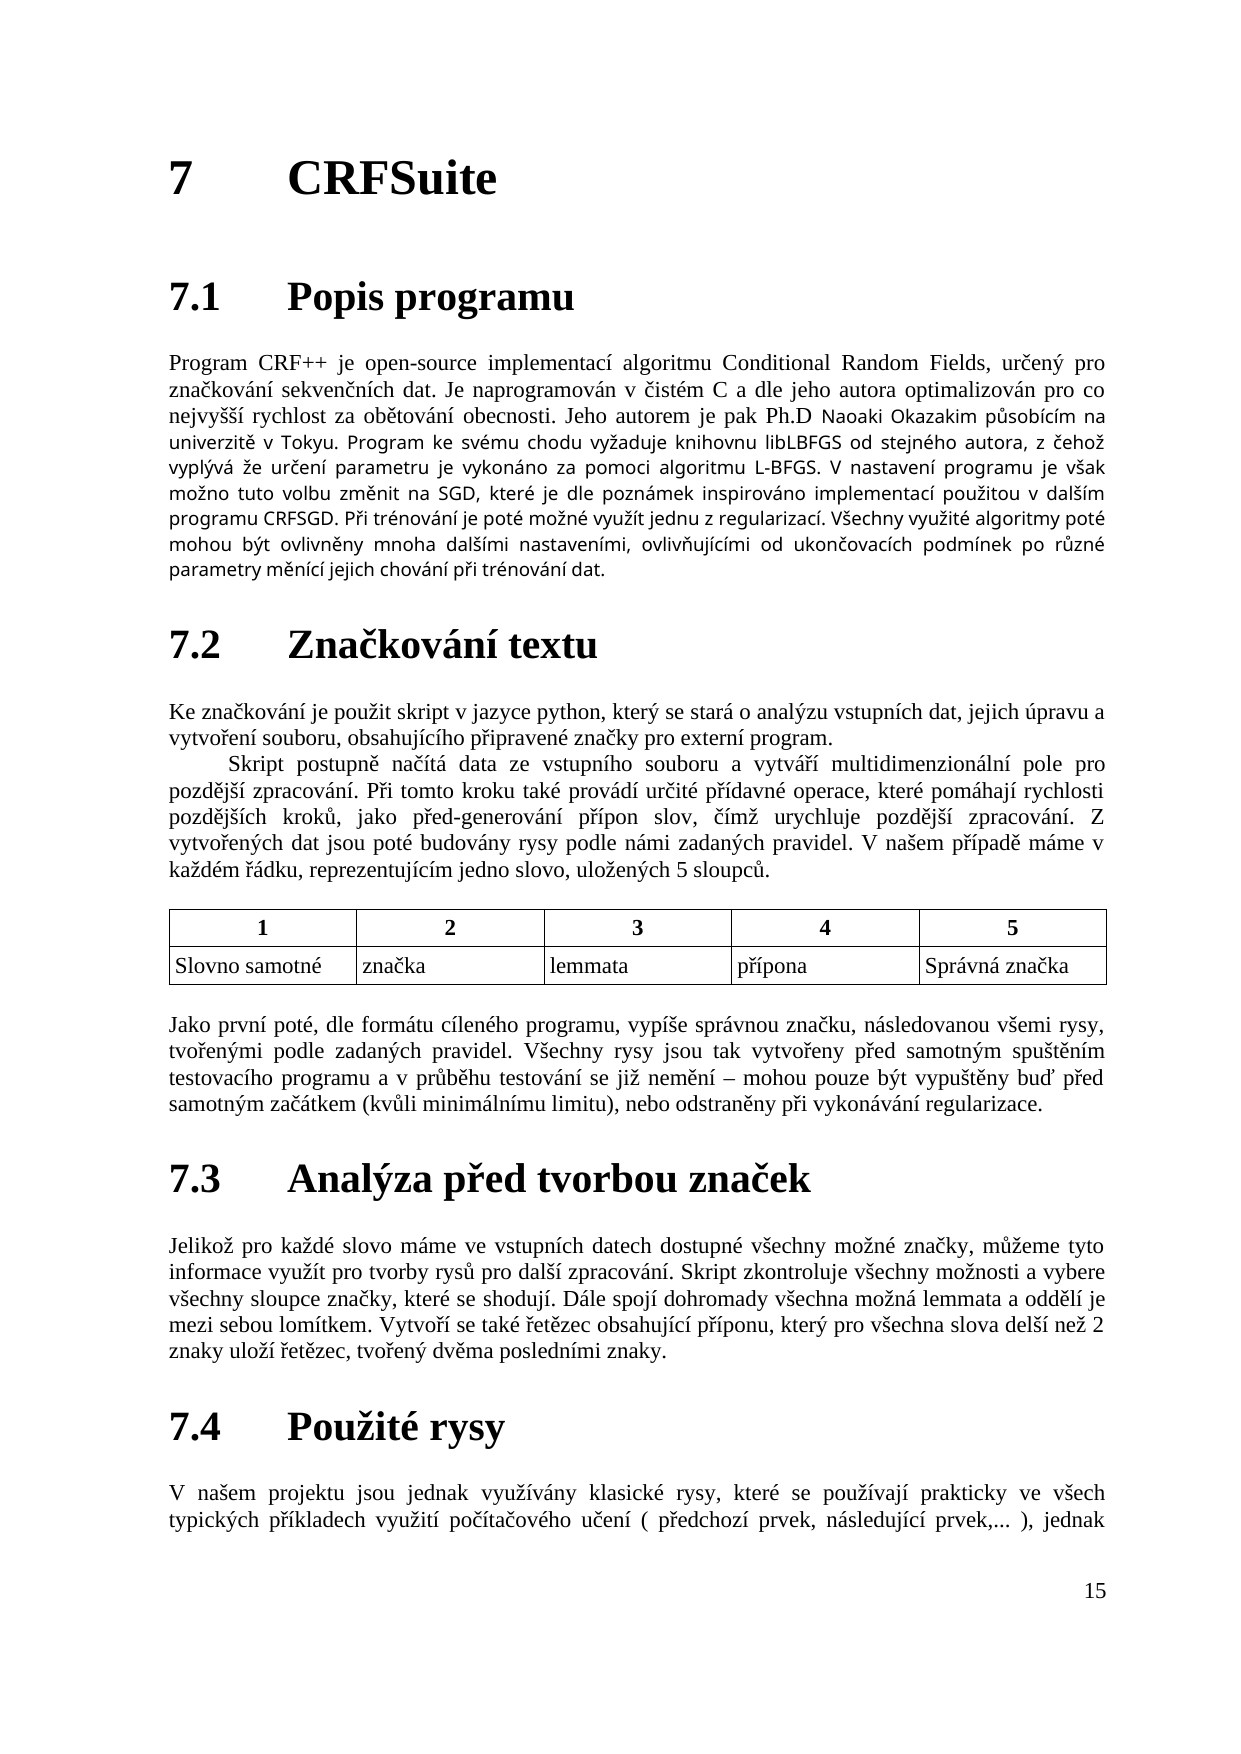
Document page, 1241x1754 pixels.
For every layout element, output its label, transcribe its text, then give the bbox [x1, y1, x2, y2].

subtitle Popis programu [169, 271, 1106, 319]
text Skript postupně načítá data ze vstupního souboru a vytváří multidimenzionální pole pro pozdější zpracování. Při tomto kroku také provádí určité přídavné operace, které pomáhají rychlosti pozdějších kroků, jako před-generování přípon slov, čímž urychluje pozdější zpracování. Z vytvořených dat jsou poté budovány rysy podle námi zadaných pravidel. V našem případě máme v každém řádku, reprezentujícím jedno slovo, uložených 5 sloupců. [169, 750, 1106, 882]
subtitle Analýza před tvorbou značek [169, 1154, 1106, 1202]
table_header 4 [732, 910, 919, 946]
text V našem projektu jsou jednak využívány klasické rysy, které se používají prakticky ve všech typických příkladech využití počítačového učení ( předchozí prvek, následující prvek,... ), jednak [169, 1479, 1106, 1532]
subtitle CRFSuite [169, 148, 1106, 205]
subtitle Použité rysy [169, 1401, 1106, 1449]
table_cell značka [357, 947, 544, 984]
text Program CRF++ je open-source implementací algoritmu Conditional Random Fields, určený pro značkování sekvenčních dat. Je naprogramován v čistém C a dle jeho autora optimalizován pro co nejvyšší rychlost za obětování obecnosti. Jeho autorem je pak Ph.D Naoaki Okazakim působícím na univerzitě v Tokyu. Program ke svému chodu vyžaduje knihovnu libLBFGS od stejného autora, z čehož vyplývá že určení parametru je vykonáno za pomoci algoritmu L-BFGS. V nastavení programu je však možno tuto volbu změnit na SGD, které je dle poznámek inspirováno implementací použitou v dalším programu CRFSGD. Při trénování je poté možné využít jednu z regularizací. Všechny využité algoritmy poté mohou být ovlivněny mnoha dalšími nastaveními, ovlivňujícími od ukončovacích podmínek po různé parametry měnící jejich chování při trénování dat. [169, 349, 1106, 582]
table_cell přípona [732, 947, 919, 984]
table_header 3 [545, 910, 731, 946]
table_cell Slovno samotné [170, 947, 356, 984]
table_header 1 [170, 910, 356, 946]
text Jako první poté, dle formátu cíleného programu, vypíše správnou značku, následovanou všemi rysy, tvořenými podle zadaných pravidel. Všechny rysy jsou tak vytvořeny před samotným spuštěním testovacího programu a v průběhu testování se již nemění – mohou pouze být vypuštěny buď před samotným začátkem (kvůli minimálnímu limitu), nebo odstraněny při vykonávání regularizace. [169, 1011, 1106, 1116]
text Jelikož pro každé slovo máme ve vstupních datech dostupné všechny možné značky, můžeme tyto informace využít pro tvorby rysů pro další zpracování. Skript zkontroluje všechny možnosti a vybere všechny sloupce značky, které se shodují. Dále spojí dohromady všechna možná lemmata a oddělí je mezi sebou lomítkem. Vytvoří se také řetězec obsahující příponu, který pro všechna slova delší než 2 znaky uloží řetězec, tvořený dvěma posledními znaky. [169, 1232, 1106, 1364]
table_cell Správná značka [920, 947, 1106, 984]
table_header 2 [357, 910, 544, 946]
table_cell lemmata [545, 947, 731, 984]
text Ke značkování je použit skript v jazyce python, který se stará o analýzu vstupních dat, jejich úpravu a vytvoření souboru, obsahujícího připravené značky pro externí program. [169, 698, 1106, 750]
subtitle Značkování textu [169, 619, 1106, 667]
table_header 5 [920, 910, 1106, 946]
